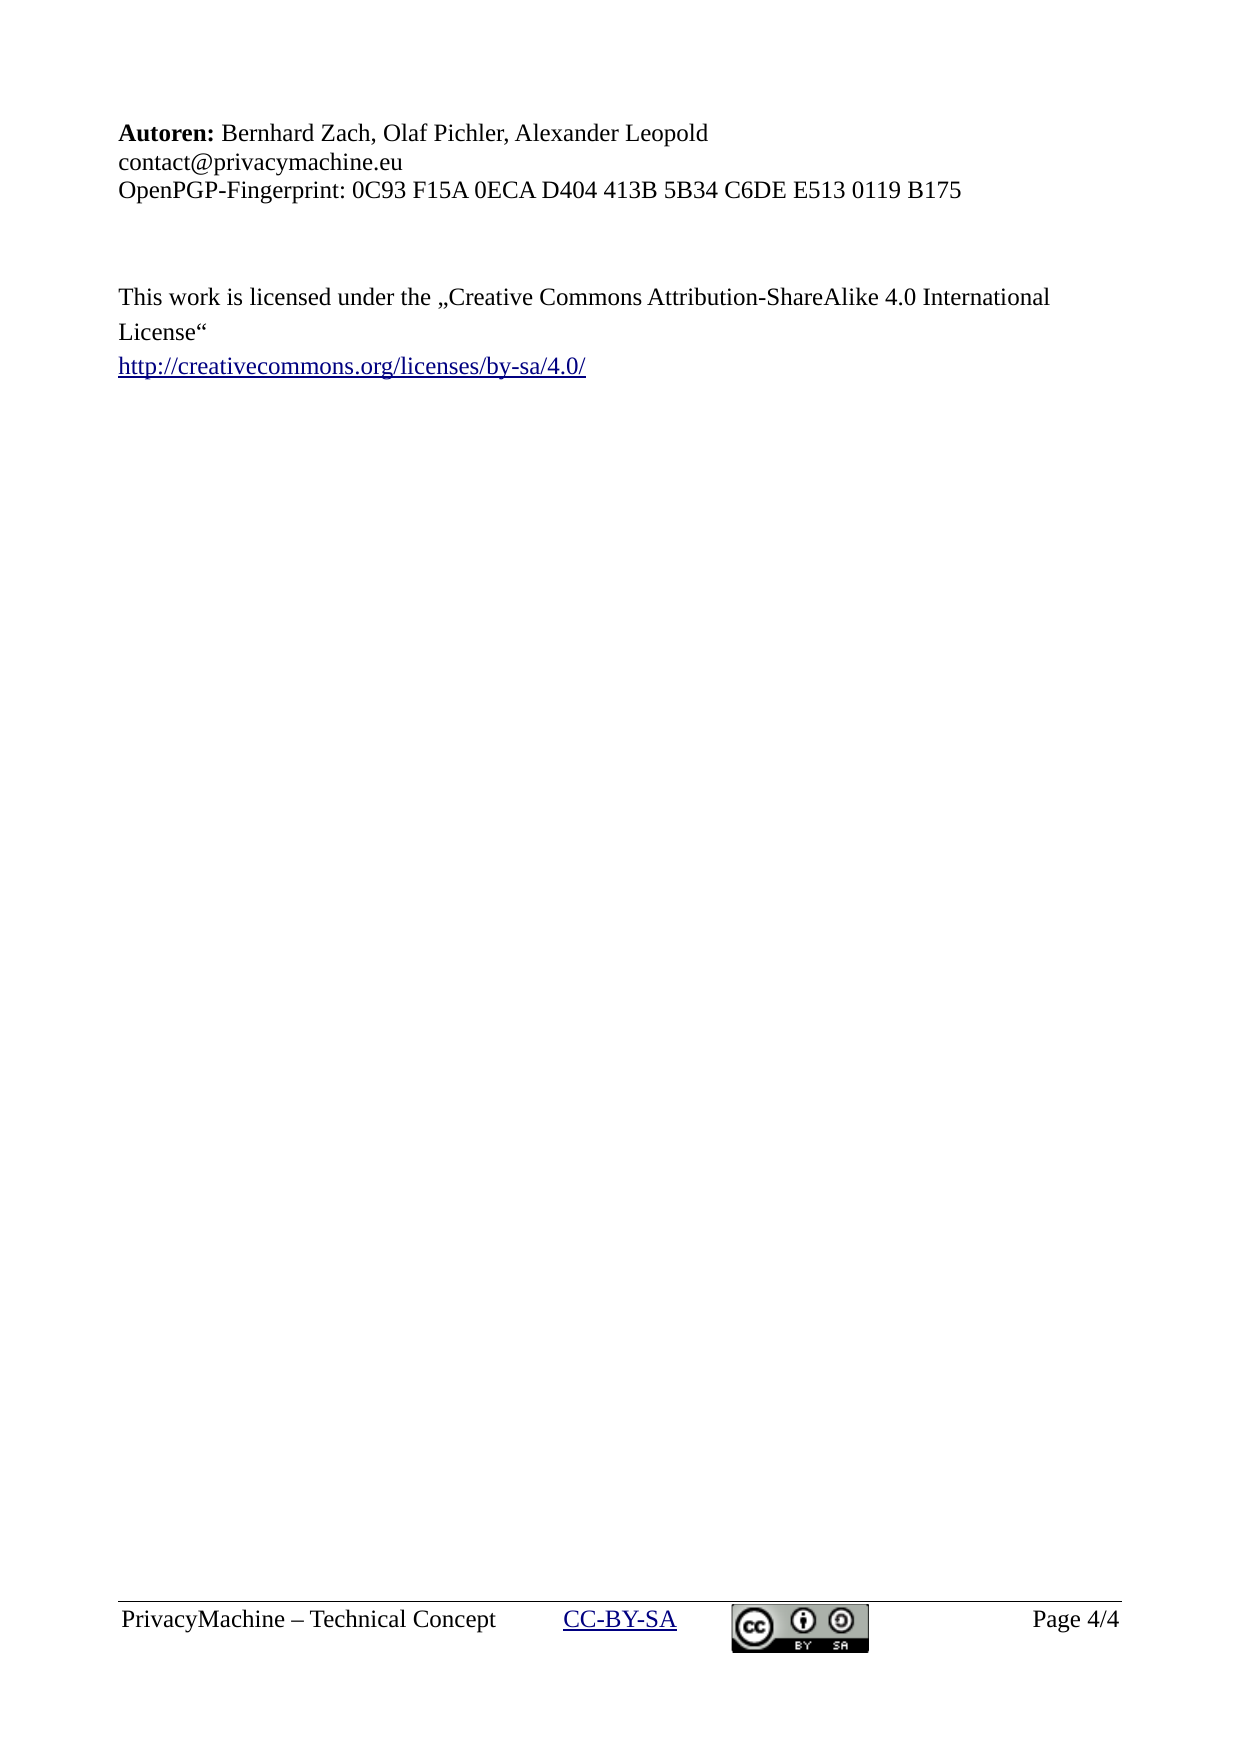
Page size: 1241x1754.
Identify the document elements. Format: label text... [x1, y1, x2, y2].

text OpenPGP-Fingerprint: 0C93 F15A 0ECA D404 413B 5B34 C6DE E513 0119 B175 [118, 176, 1122, 204]
picture [731, 1604, 869, 1653]
text contact@privacymachine.eu [118, 147, 1122, 176]
text Autoren: Bernhard Zach, Olaf Pichler, Alexander Leopold [118, 118, 1122, 147]
text This work is licensed under the „Creative Commons Attribution-ShareAlike 4.0 International License“ http://creativecommons.org/licenses/by-sa/4.0/ [118, 282, 1122, 380]
